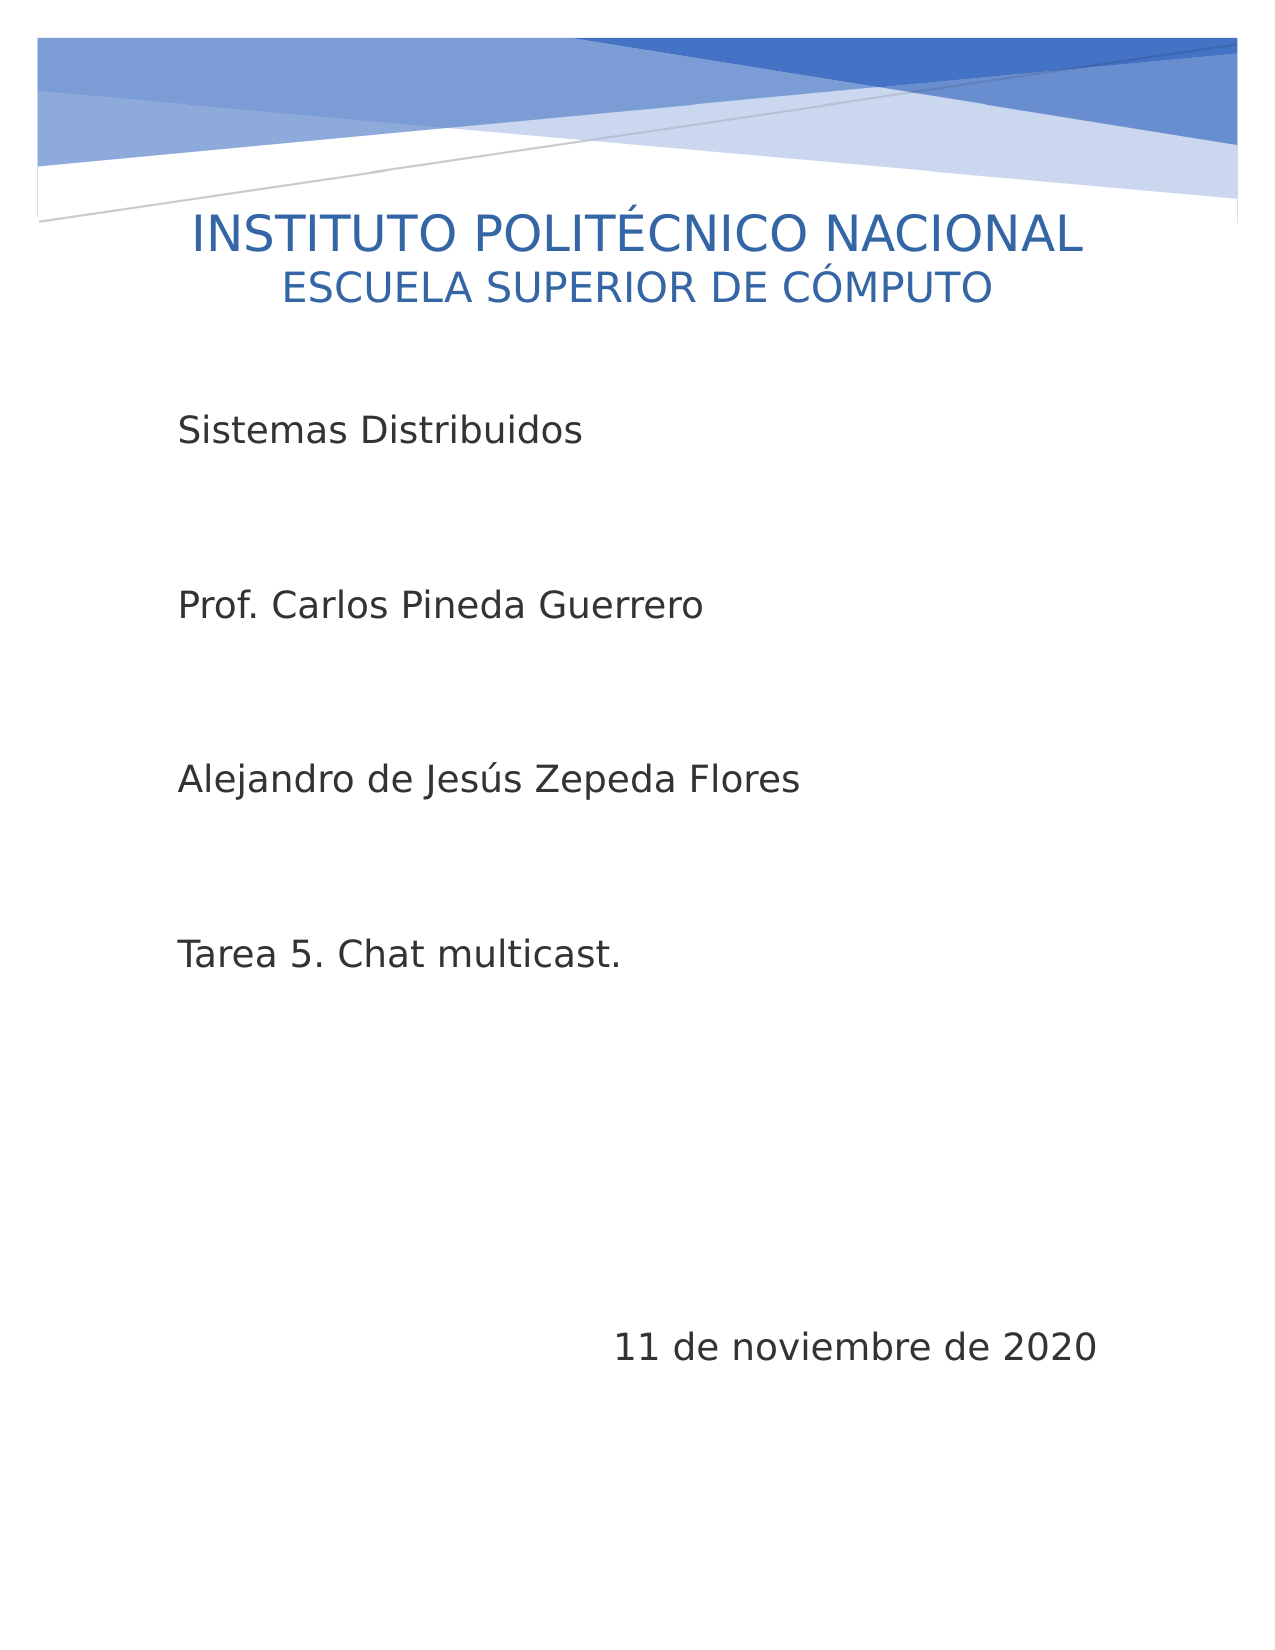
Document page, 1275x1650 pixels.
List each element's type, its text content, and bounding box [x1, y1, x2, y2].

text Prof. Carlos Pineda Guerrero [177, 583, 1098, 627]
picture [692, 222, 701, 238]
picture [834, 222, 843, 238]
picture [216, 222, 225, 238]
text INSTITUTO POLITÉCNICO NACIONAL [177, 238, 1098, 263]
text Tarea 5. Chat multicast. [177, 933, 1098, 976]
picture [993, 222, 1002, 238]
text Sistemas Distribuidos [177, 409, 1098, 453]
picture [511, 218, 534, 238]
picture [777, 218, 800, 238]
picture [952, 218, 975, 238]
text Alejandro de Jesús Zepeda Flores [177, 758, 1098, 802]
picture [426, 218, 449, 238]
picture [37, 37, 1238, 238]
text ESCUELA SUPERIOR DE CÓMPUTO [177, 263, 1098, 312]
text 11 de noviembre de 2020 [177, 1326, 1098, 1369]
picture [1031, 221, 1045, 238]
picture [483, 219, 496, 232]
picture [871, 221, 885, 238]
